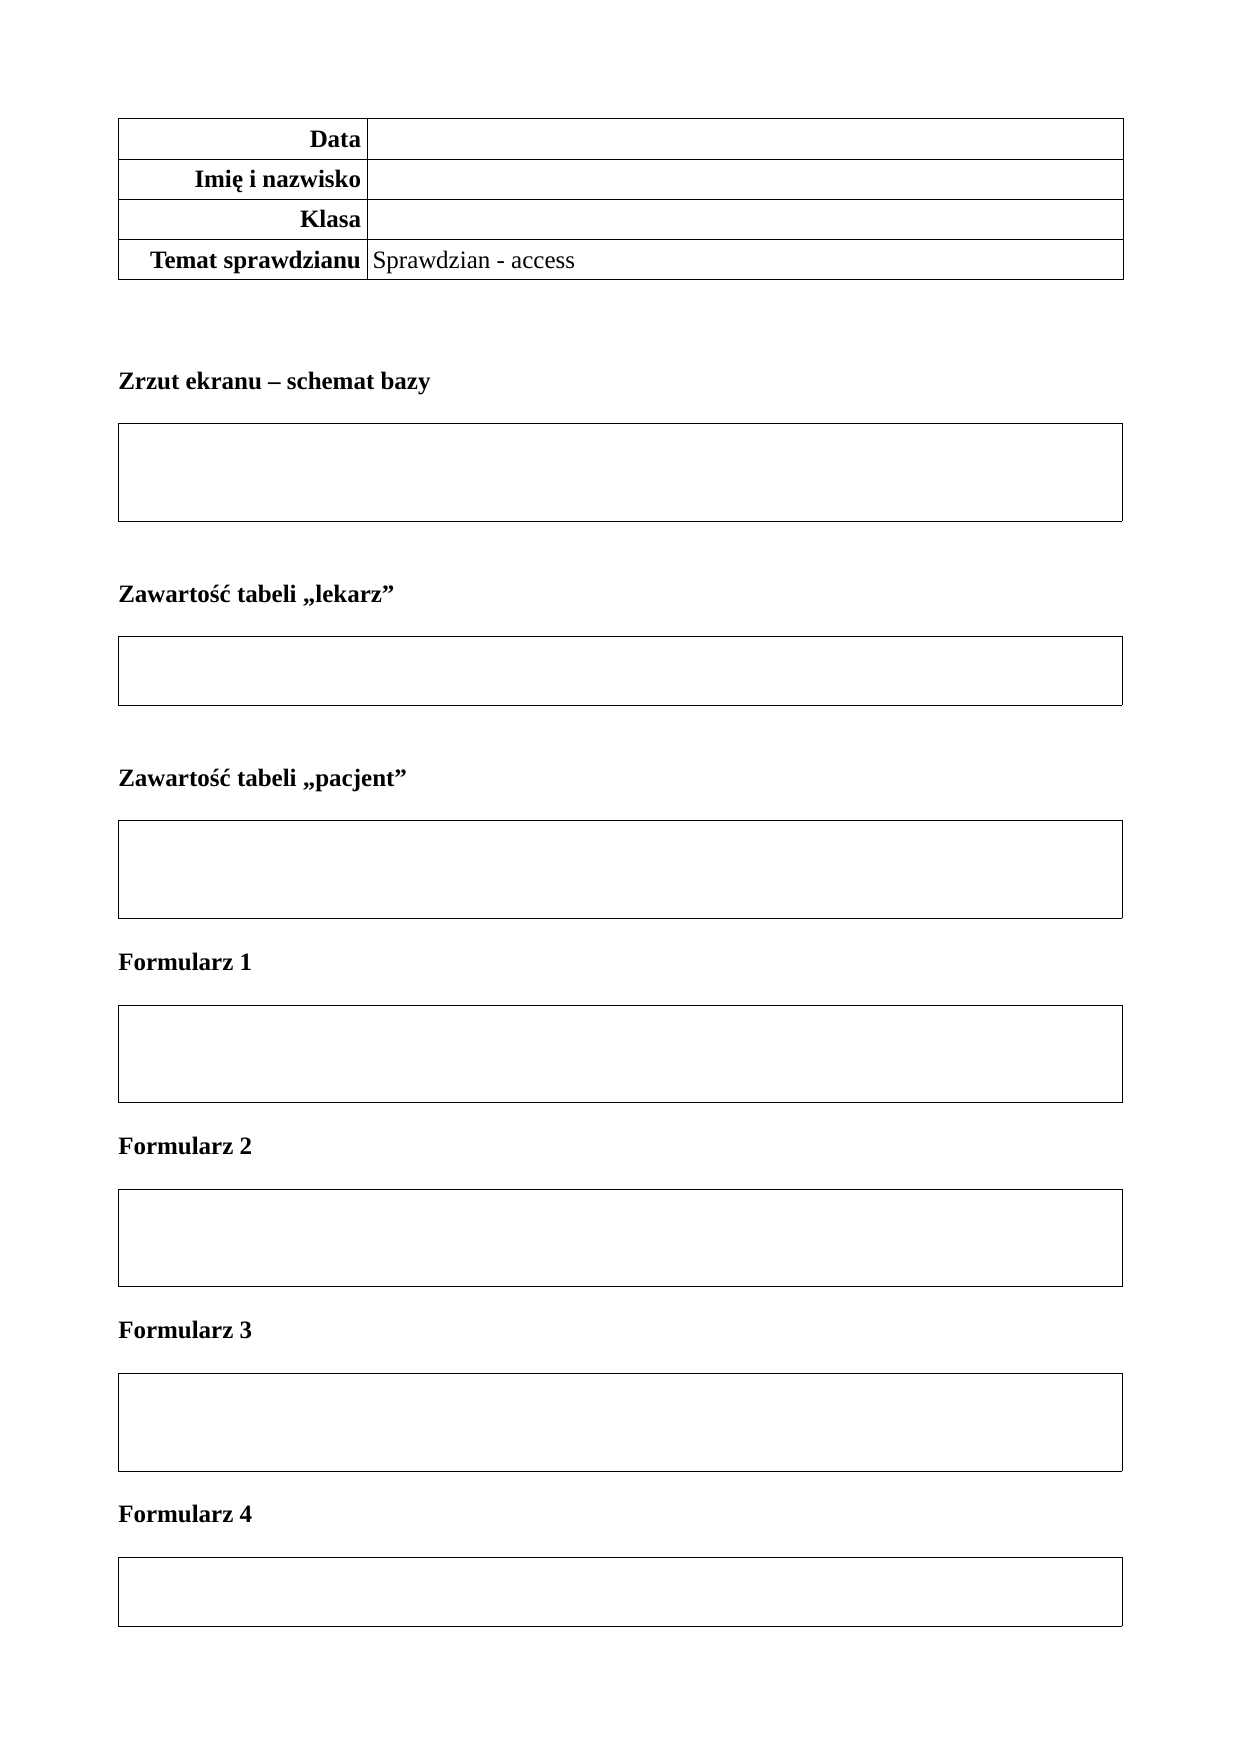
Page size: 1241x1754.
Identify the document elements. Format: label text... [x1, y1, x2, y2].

text Formularz 2 [118, 1131, 1122, 1160]
text Formularz 4 [118, 1499, 1122, 1528]
table_header [119, 637, 1122, 705]
table_cell Sprawdzian - access [368, 240, 1123, 279]
text Formularz 3 [118, 1315, 1122, 1344]
table_cell Klasa [119, 200, 367, 239]
text Formularz 1 [118, 947, 1122, 976]
text Zrzut ekranu – schemat bazy [118, 366, 1122, 394]
table_cell [368, 200, 1123, 239]
table_header [119, 424, 1122, 521]
table_header [119, 1006, 1122, 1102]
table_cell [368, 160, 1123, 199]
text Zawartość tabeli „pacjent” [118, 763, 1122, 792]
table_cell Temat sprawdzianu [119, 240, 367, 279]
table_header [119, 1190, 1122, 1286]
text Zawartość tabeli „lekarz” [118, 579, 1122, 607]
table_cell Imię i nazwisko [119, 160, 367, 199]
table_header [368, 119, 1123, 158]
table_header Data [119, 119, 367, 158]
table_header [119, 821, 1122, 918]
table_header [119, 1558, 1122, 1626]
table_header [119, 1374, 1122, 1471]
